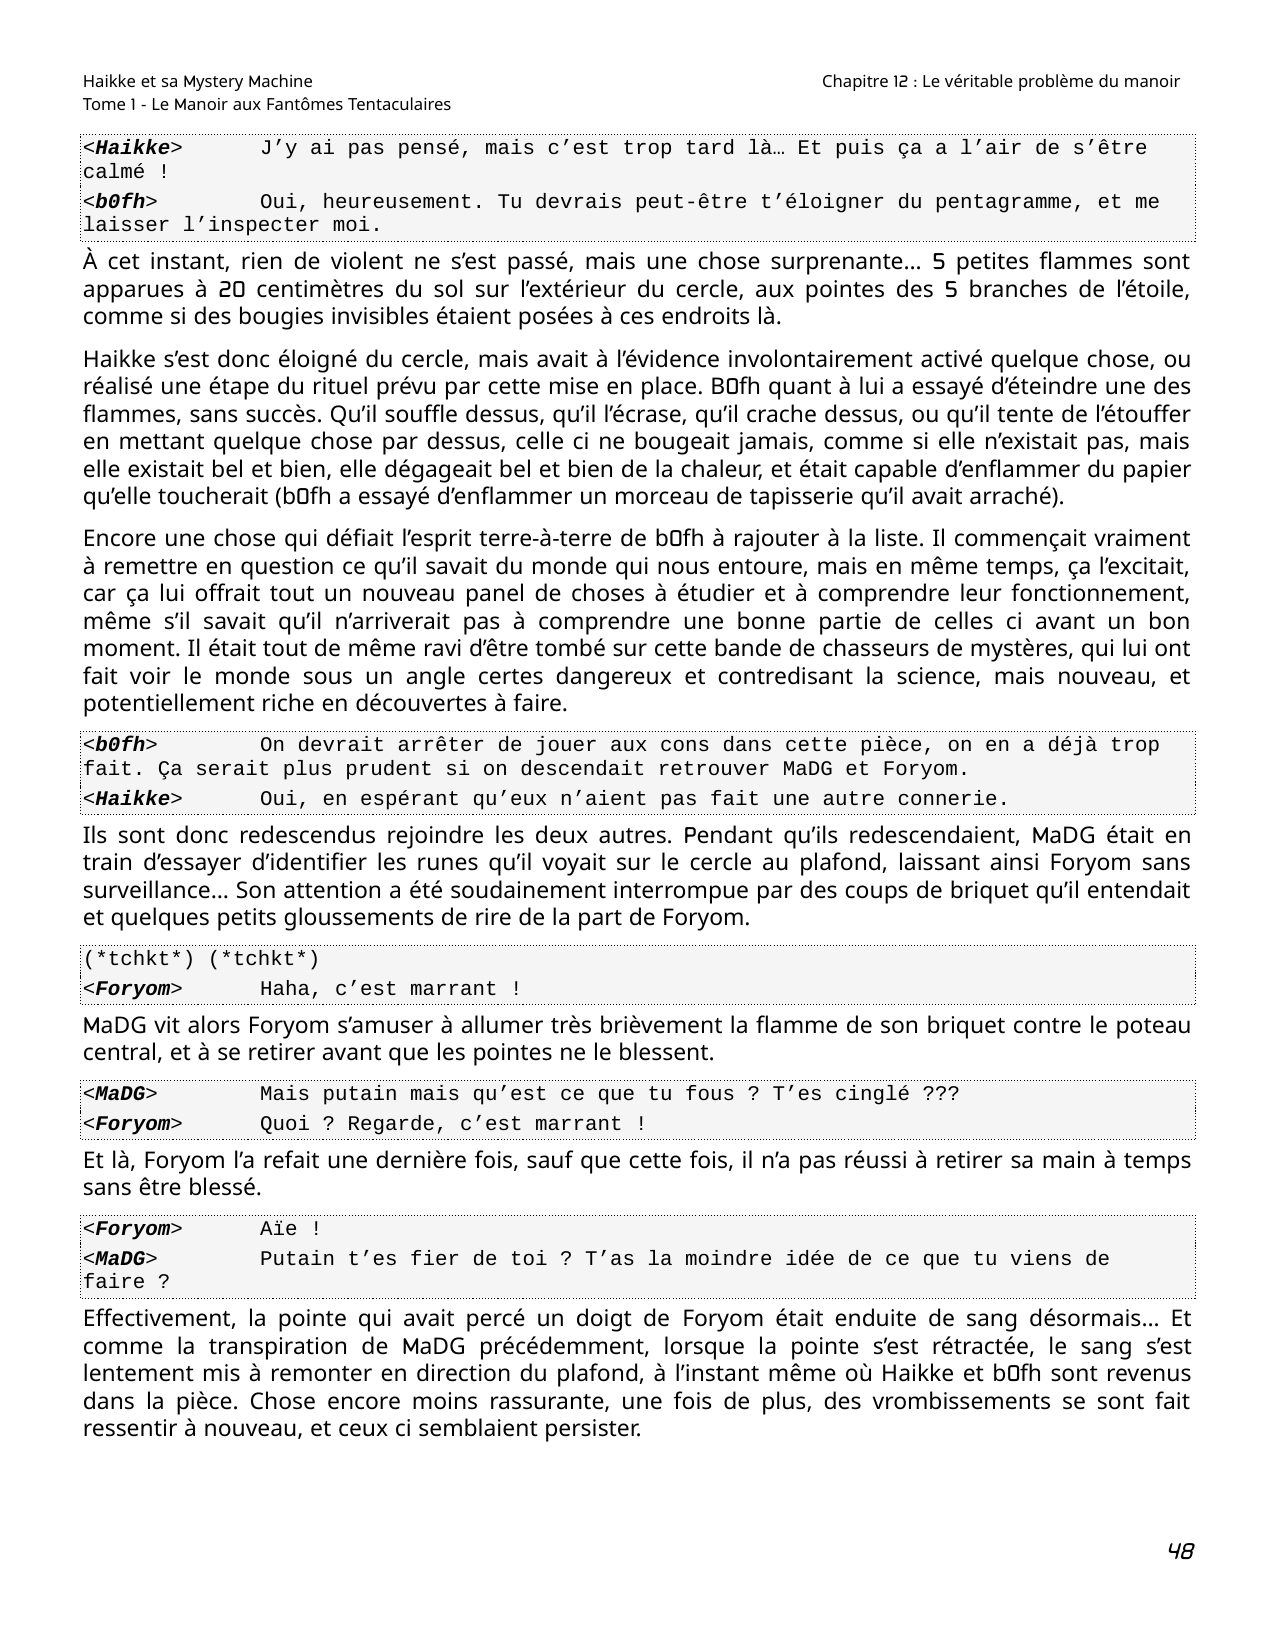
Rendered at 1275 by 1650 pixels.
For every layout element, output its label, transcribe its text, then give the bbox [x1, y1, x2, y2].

text <Foryom> Aïe ! [80, 1215, 1195, 1242]
text <Haikke> J’y ai pas pensé, mais c’est trop tard là… Et puis ça a l’air de s’être calmé ! [80, 134, 1195, 185]
text <MaDG> Mais putain mais qu’est ce que tu fous ? T’es cinglé ??? [80, 1080, 1195, 1107]
text Et là, Foryom l’a refait une dernière fois, sauf que cette fois, il n’a pas réussi à retirer sa main à temps sans être blessé. [83, 1145, 1192, 1200]
text Effectivement, la pointe qui avait percé un doigt de Foryom était enduite de sang désormais… Et comme la transpiration de MaDG précédemment, lorsque la pointe s’est rétractée, le sang s’est lentement mis à remonter en direction du plafond, à l’instant même où Haikke et b0fh sont revenus dans la pièce. Chose encore moins rassurante, une fois de plus, des vrombissements se sont fait ressentir à nouveau, et ceux ci semblaient persister. [83, 1304, 1192, 1441]
text (*tchkt*) (*tchkt*) [80, 945, 1195, 972]
text <MaDG> Putain t’es fier de toi ? T’as la moindre idée de ce que tu viens de faire ? [80, 1244, 1195, 1298]
text <Foryom> Quoi ? Regarde, c’est marrant ! [80, 1109, 1195, 1139]
text <Foryom> Haha, c’est marrant ! [80, 974, 1195, 1004]
text Encore une chose qui défiait l’esprit terre-à-terre de b0fh à rajouter à la liste. Il commençait vraiment à remettre en question ce qu’il savait du monde qui nous entoure, mais en même temps, ça l’excitait, car ça lui offrait tout un nouveau panel de choses à étudier et à comprendre leur fonctionnement, même s’il savait qu’il n’arriverait pas à comprendre une bonne partie de celles ci avant un bon moment. Il était tout de même ravi d’être tombé sur cette bande de chasseurs de mystères, qui lui ont fait voir le monde sous un angle certes dangereux et contredisant la science, mais nouveau, et potentiellement riche en découvertes à faire. [83, 524, 1192, 716]
text <b0fh> On devrait arrêter de jouer aux cons dans cette pièce, on en a déjà trop fait. Ça serait plus prudent si on descendait retrouver MaDG et Foryom. [80, 731, 1195, 782]
text Ils sont donc redescendus rejoindre les deux autres. Pendant qu’ils redescendaient, MaDG était en train d’essayer d’identifier les runes qu’il voyait sur le cercle au plafond, laissant ainsi Foryom sans surveillance… Son attention a été soudainement interrompue par des coups de briquet qu’il entendait et quelques petits gloussements de rire de la part de Foryom. [83, 820, 1192, 930]
text MaDG vit alors Foryom s’amuser à allumer très brièvement la flamme de son briquet contre le poteau central, et à se retirer avant que les pointes ne le blessent. [83, 1010, 1192, 1065]
text Haikke s’est donc éloigné du cercle, mais avait à l’évidence involontairement activé quelque chose, ou réalisé une étape du rituel prévu par cette mise en place. B0fh quant à lui a essayé d’éteindre une des flammes, sans succès. Qu’il souffle dessus, qu’il l’écrase, qu’il crache dessus, ou qu’il tente de l’étouffer en mettant quelque chose par dessus, celle ci ne bougeait jamais, comme si elle n’existait pas, mais elle existait bel et bien, elle dégageait bel et bien de la chaleur, et était capable d’enflammer du papier qu’elle toucherait (b0fh a essayé d’enflammer un morceau de tapisserie qu’il avait arraché). [83, 344, 1192, 509]
text À cet instant, rien de violent ne s’est passé, mais une chose surprenante… 5 petites flammes sont apparues à 20 centimètres du sol sur l’extérieur du cercle, aux pointes des 5 branches de l’étoile, comme si des bougies invisibles étaient posées à ces endroits là. [83, 247, 1192, 329]
text <Haikke> Oui, en espérant qu’eux n’aient pas fait une autre connerie. [80, 784, 1195, 814]
text <b0fh> Oui, heureusement. Tu devrais peut-être t’éloigner du pentagramme, et me laisser l’inspecter moi. [80, 188, 1195, 241]
